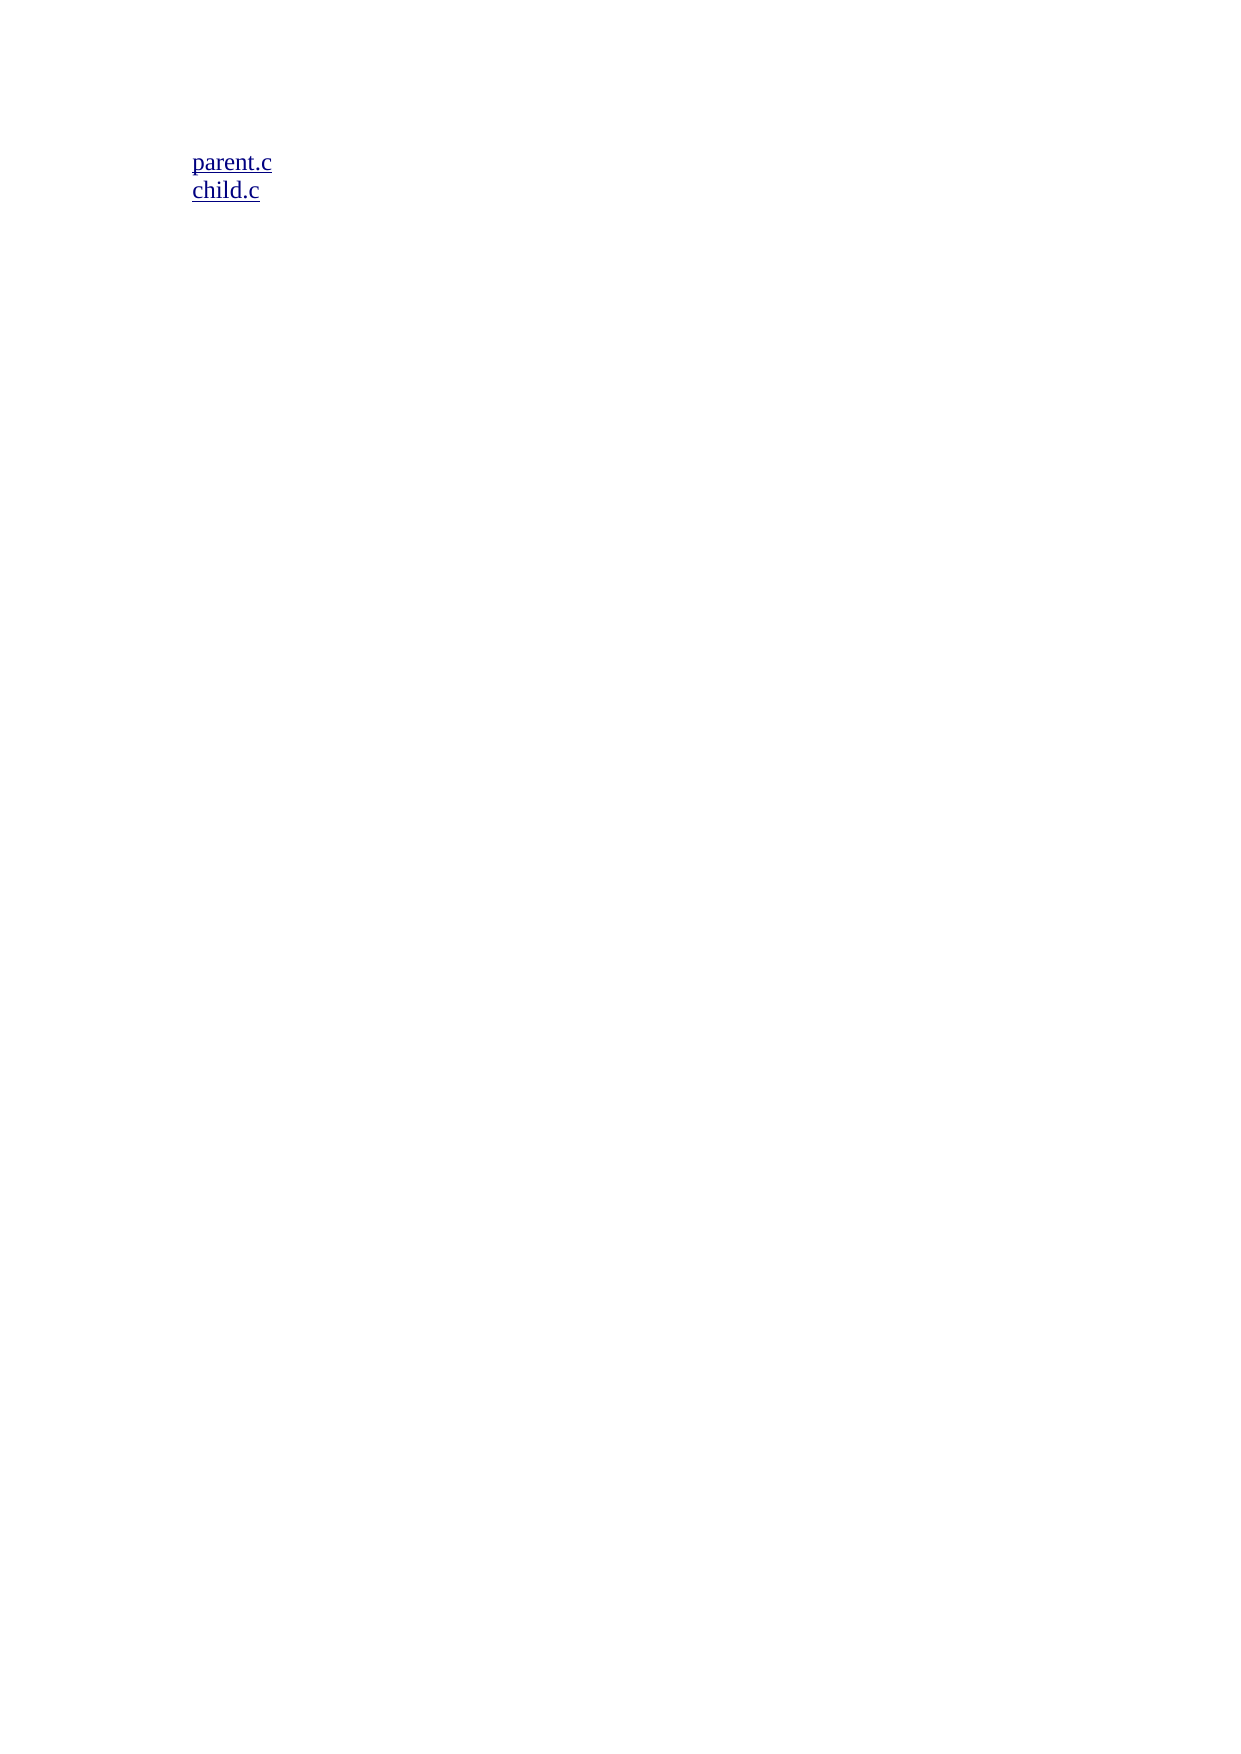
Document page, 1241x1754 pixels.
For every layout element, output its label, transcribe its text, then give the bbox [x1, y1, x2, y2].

text parent.c [118, 147, 1122, 176]
text child.c [118, 176, 1122, 204]
